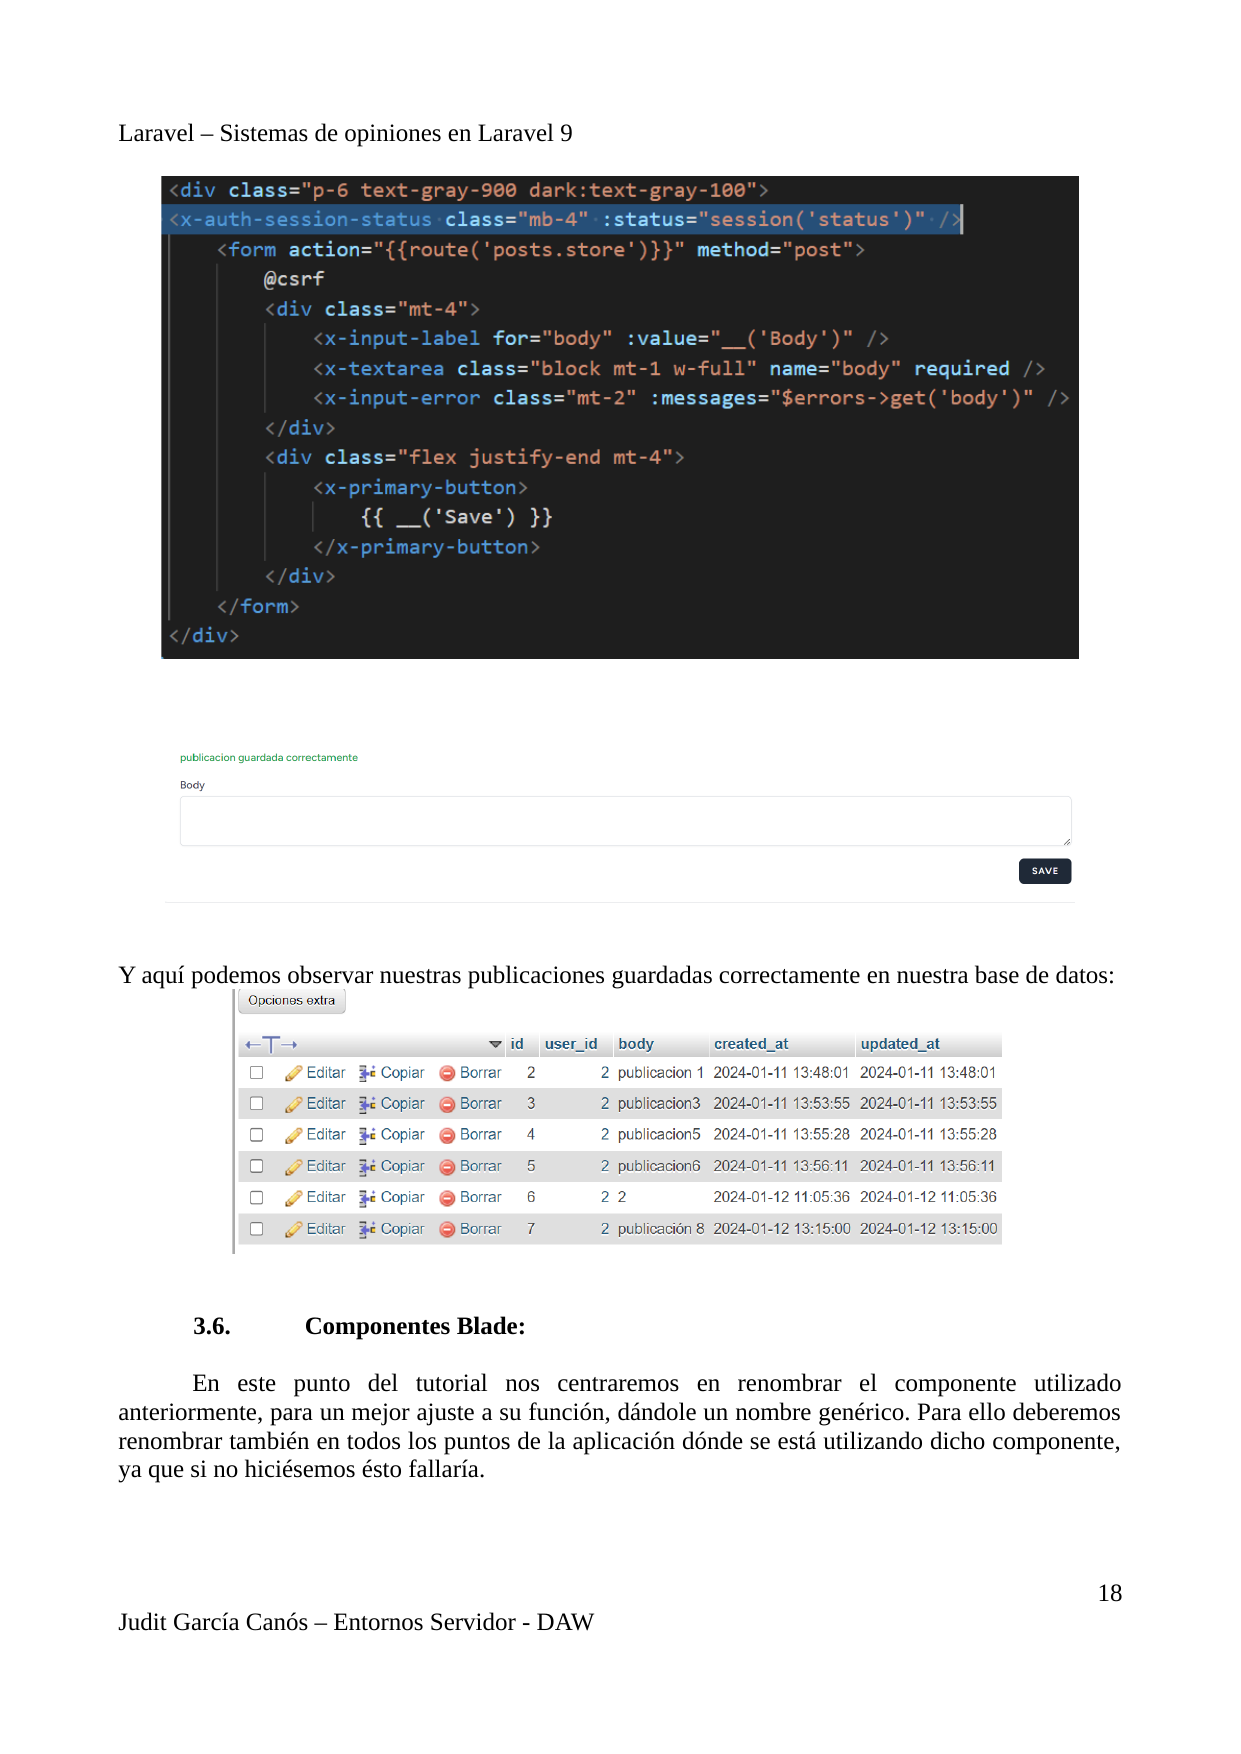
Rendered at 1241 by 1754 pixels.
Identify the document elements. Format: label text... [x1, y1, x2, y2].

picture [161, 176, 1079, 659]
list Componentes Blade: [193, 1311, 1122, 1339]
picture [165, 745, 1075, 903]
text En este punto del tutorial nos centraremos en renombrar el componente utilizado anteriormente, para un mejor ajuste a su función, dándole un nombre genérico. Para ello deberemos renombrar también en todos los puntos de la aplicación dónde se está utilizando dicho componente, ya que si no hiciésemos ésto fallaría. [118, 1368, 1122, 1483]
text Y aquí podemos observar nuestras publicaciones guardadas correctamente en nuestra base de datos: [118, 960, 1122, 989]
picture [232, 989, 1008, 1254]
